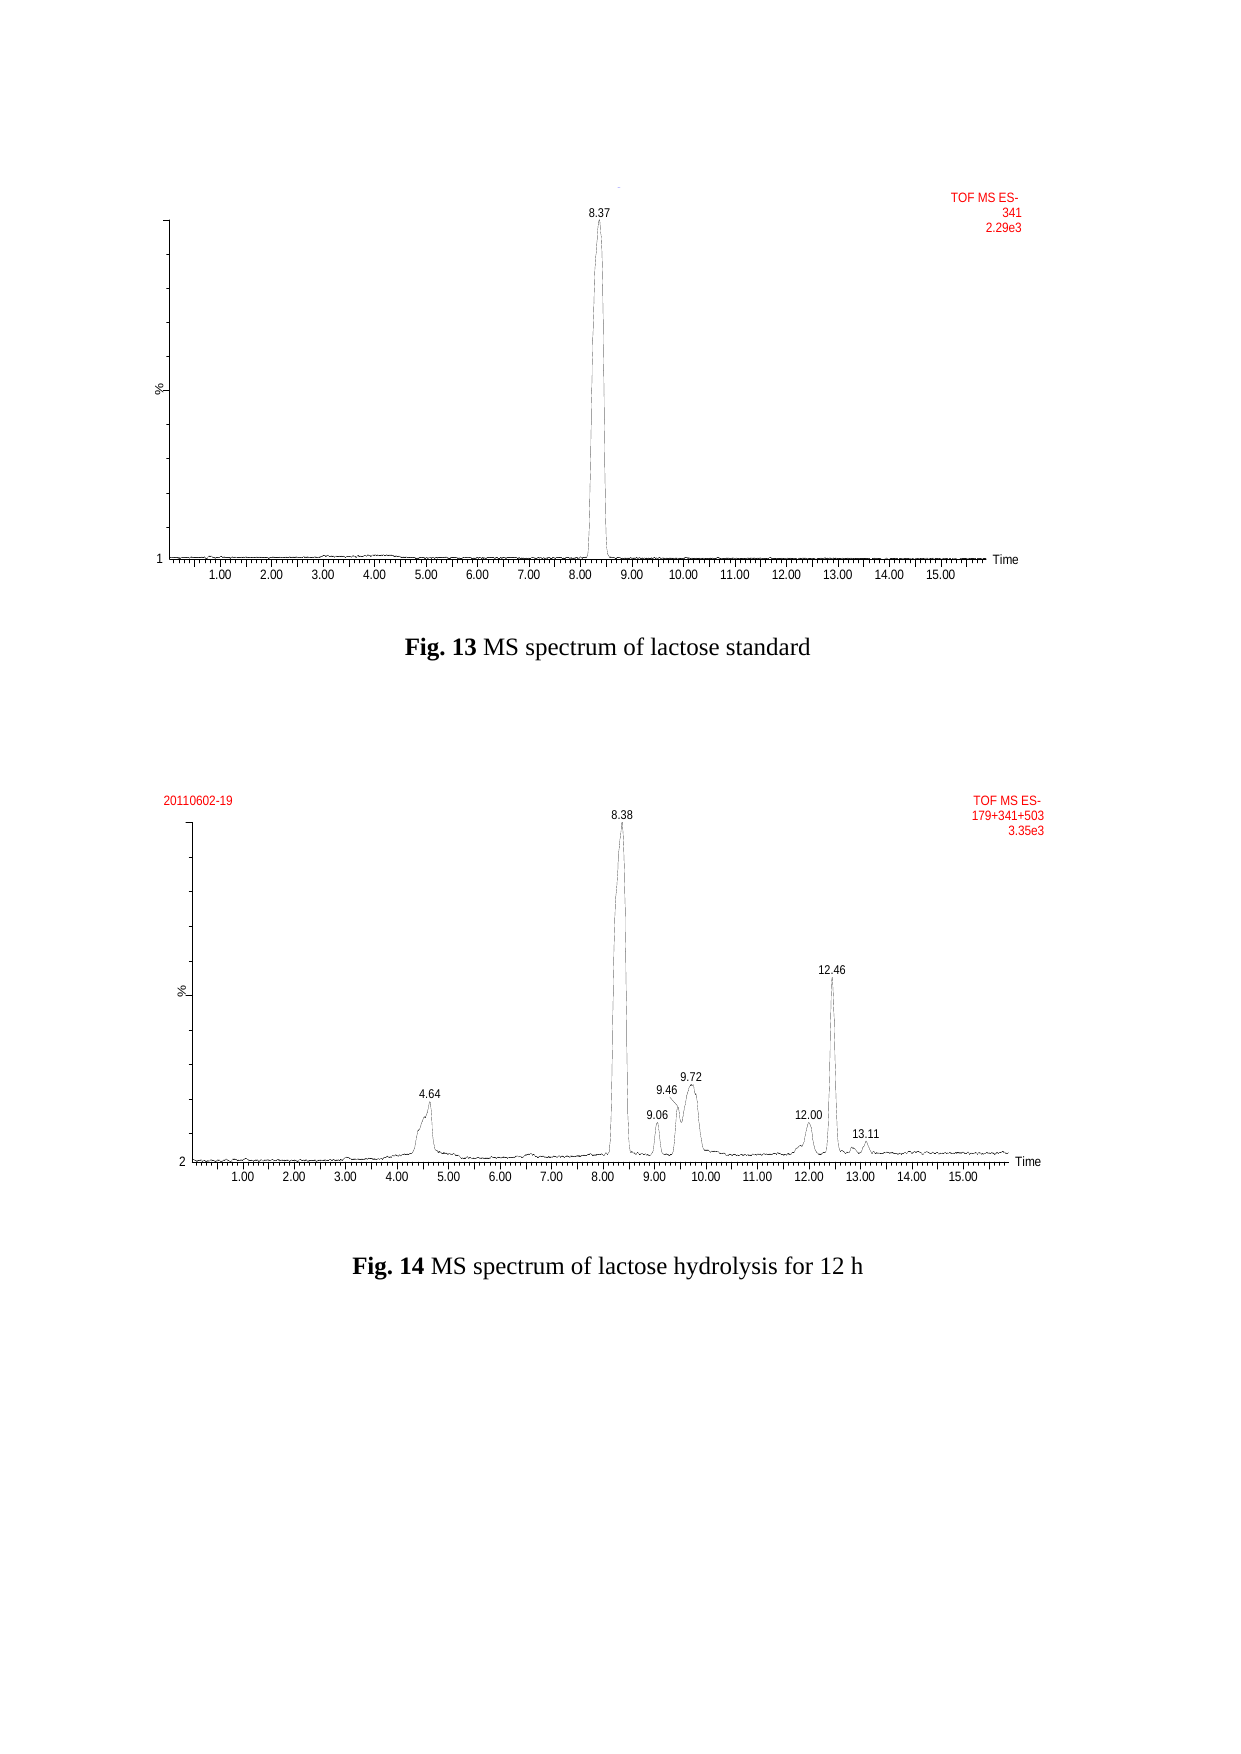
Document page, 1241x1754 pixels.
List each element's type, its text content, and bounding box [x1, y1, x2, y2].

text Fig. 13 MS spectrum of lactose standard [118, 631, 1053, 663]
text Fig. 14 MS spectrum of lactose hydrolysis for 12 h [118, 1250, 1053, 1283]
